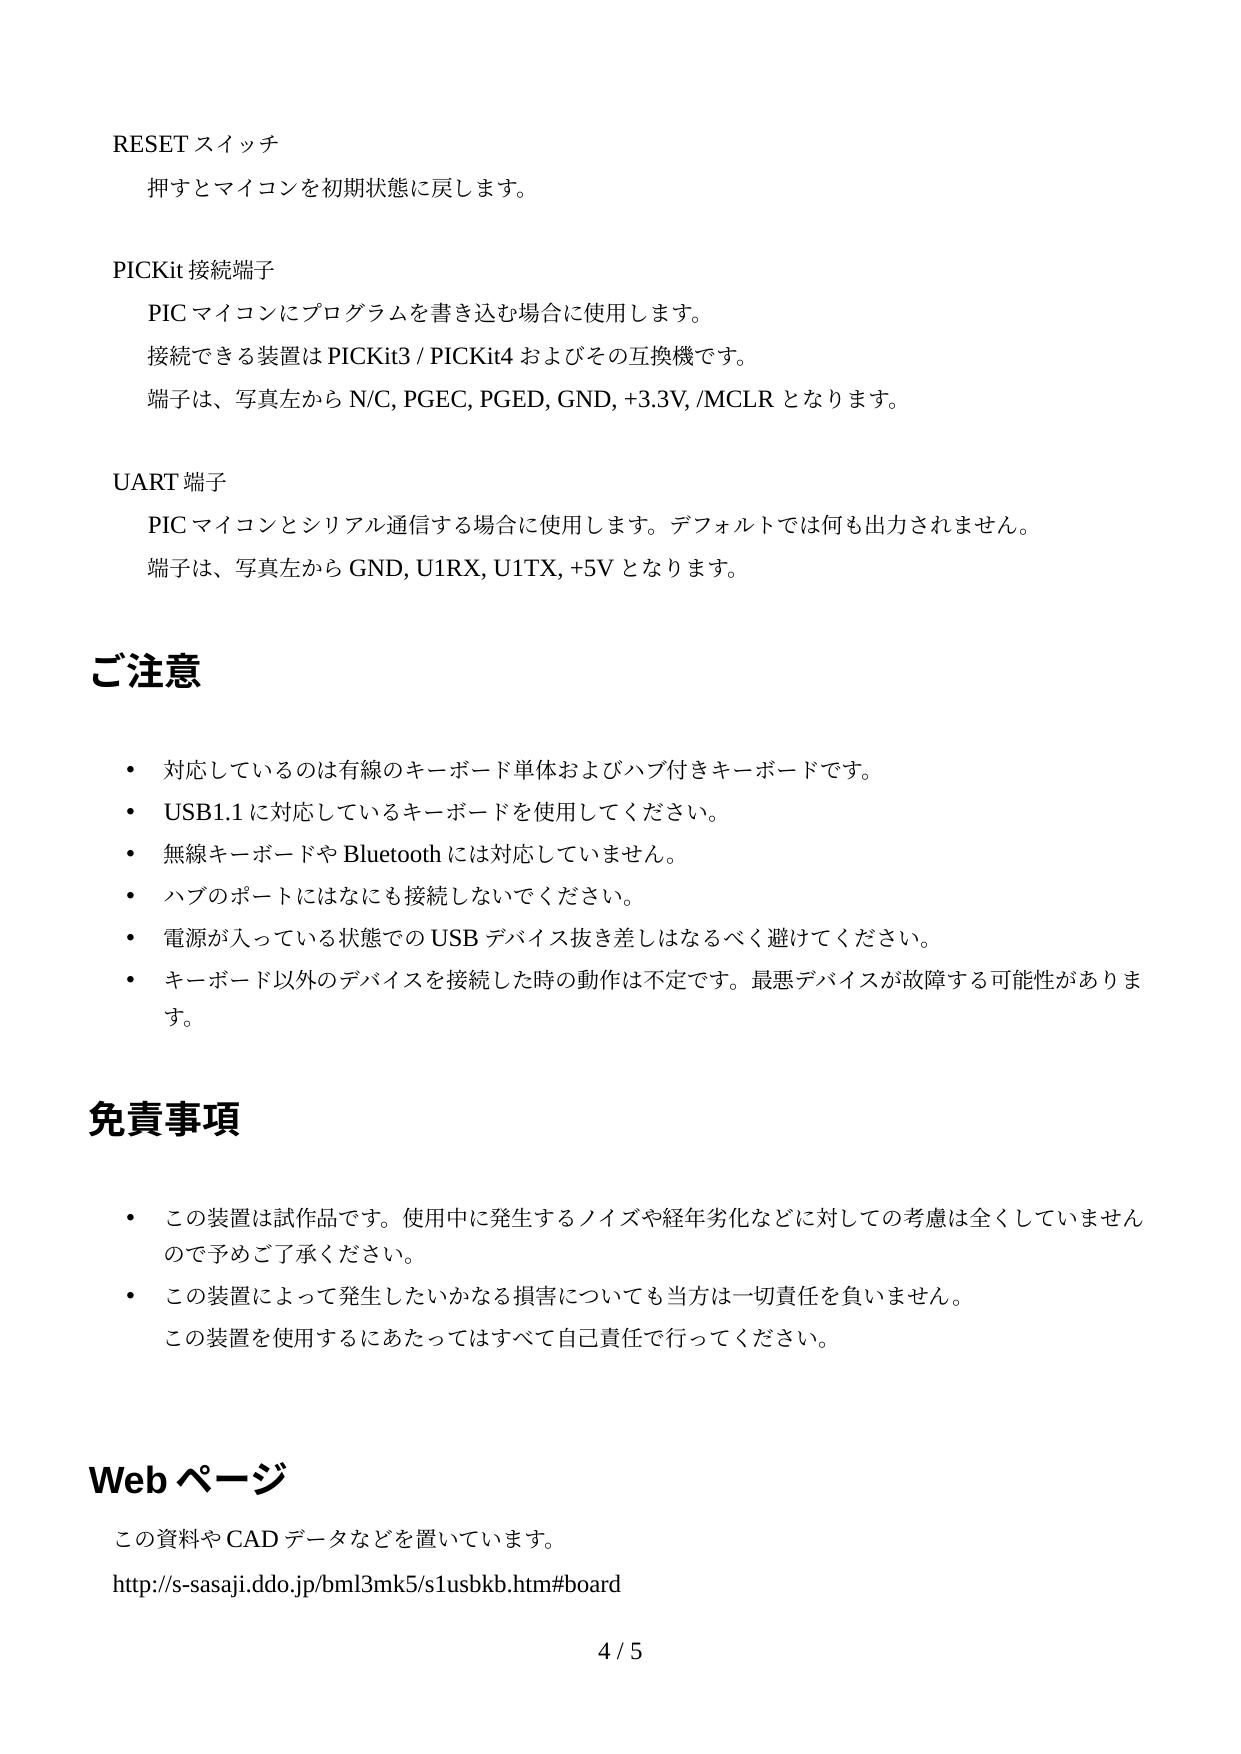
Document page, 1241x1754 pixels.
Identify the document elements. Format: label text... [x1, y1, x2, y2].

text http://s-sasaji.ddo.jp/bml3mk5/s1usbkb.htm#board [112, 1569, 1152, 1598]
list 端子は、写真左からN/C, PGEC, PGED, GND, +3.3V, /MCLR となります。 [148, 383, 1152, 414]
subtitle Webページ [88, 1449, 1152, 1504]
subtitle PICKit接続端子 [112, 253, 1152, 284]
list 端子は、写真左からGND, U1RX, U1TX, +5Vとなります。 [148, 551, 1152, 583]
list この装置は試作品です。使用中に発生するノイズや経年劣化などに対しての考慮は全くしていませんので予めご了承ください。 [126, 1201, 1152, 1268]
list キーボード以外のデバイスを接続した時の動作は不定です。最悪デバイスが故障する可能性があります。 [126, 964, 1152, 1031]
text この装置を使用するにあたってはすべて自己責任で行ってください。 [88, 1321, 1152, 1353]
subtitle RESETスイッチ [112, 127, 1152, 159]
list この装置によって発生したいかなる損害についても当方は一切責任を負いません。 [126, 1279, 1152, 1311]
subtitle 免責事項 [88, 1089, 1152, 1144]
subtitle UART端子 [112, 465, 1152, 496]
list 対応しているのは有線のキーボード単体およびハブ付きキーボードです。 [126, 753, 1152, 785]
list 接続できる装置はPICKit3 / PICKit4 およびその互換機です。 [148, 339, 1152, 371]
list ハブのポートにはなにも接続しないでください。 [126, 879, 1152, 911]
list 電源が入っている状態でのUSBデバイス抜き差しはなるべく避けてください。 [126, 922, 1152, 953]
list 無線キーボードやBluetoothには対応していません。 [126, 837, 1152, 869]
list USB1.1に対応しているキーボードを使用してください。 [126, 795, 1152, 827]
text この資料やCADデータなどを置いています。 [112, 1522, 1152, 1553]
list PICマイコンとシリアル通信する場合に使用します。デフォルトでは何も出力されません。 [148, 508, 1152, 539]
subtitle ご注意 [88, 642, 1152, 697]
list PICマイコンにプログラムを書き込む場合に使用します。 [148, 296, 1152, 328]
list 押すとマイコンを初期状態に戻します。 [148, 171, 1152, 202]
